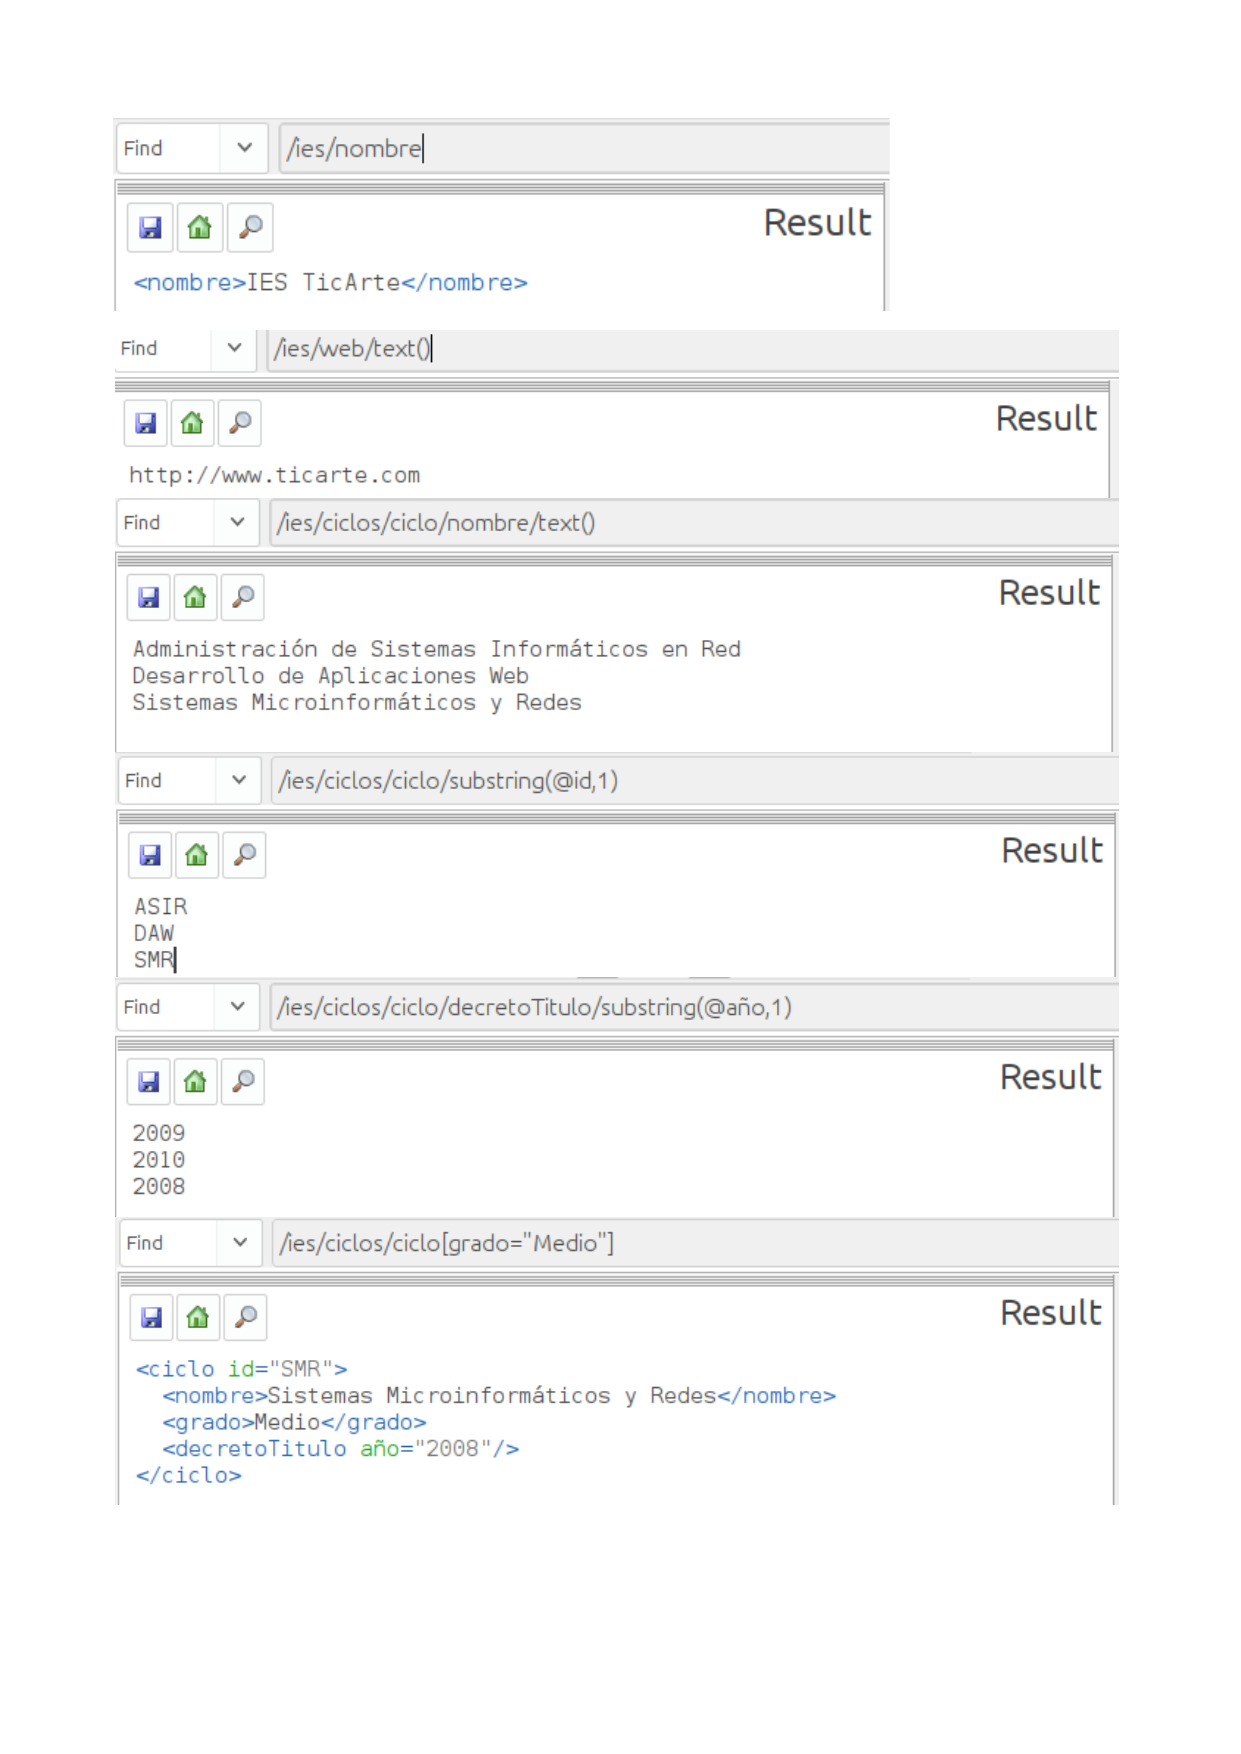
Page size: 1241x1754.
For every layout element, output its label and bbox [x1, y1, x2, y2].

picture [115, 330, 1119, 1505]
picture [113, 118, 890, 311]
